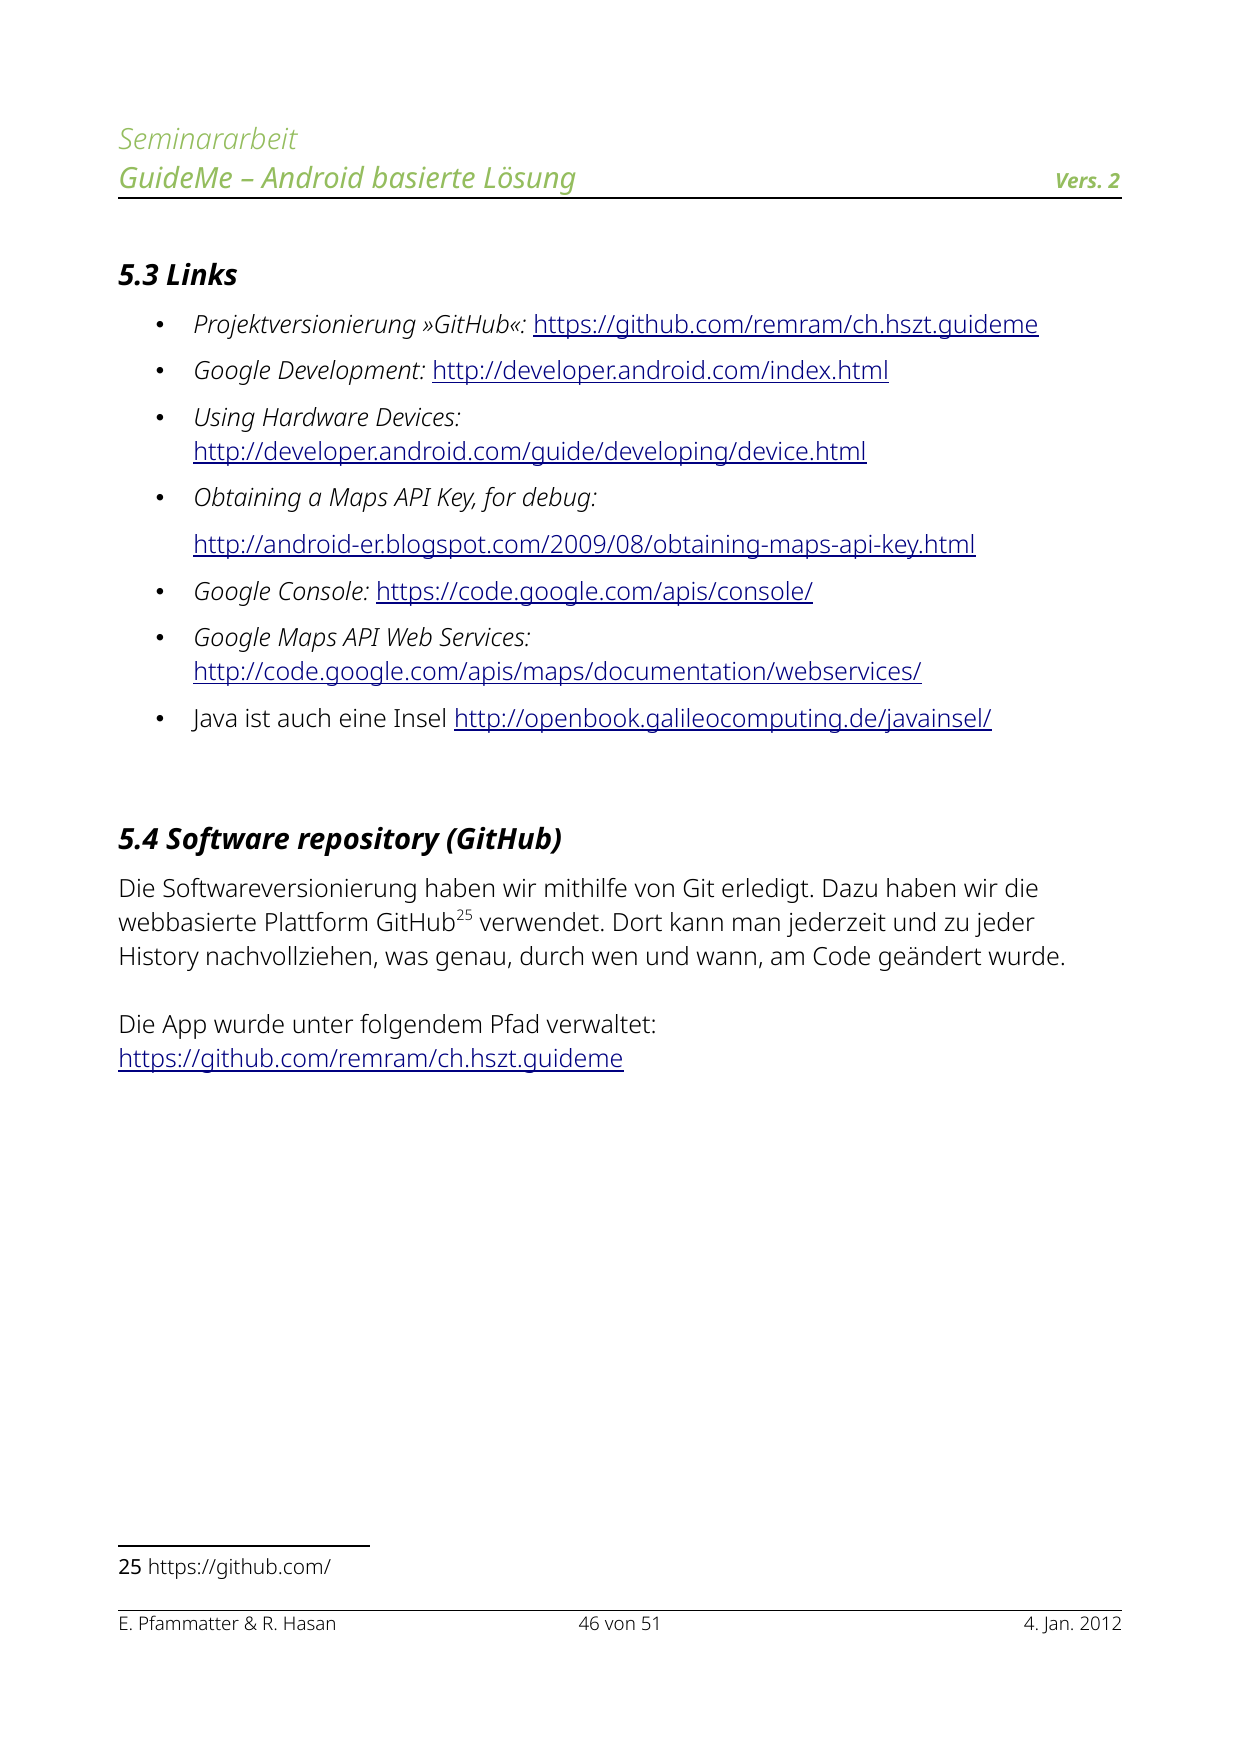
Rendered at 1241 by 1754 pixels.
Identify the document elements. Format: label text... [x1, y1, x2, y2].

list Obtaining a Maps API Key, for debug: [156, 480, 1122, 514]
list http://android-er.blogspot.com/2009/08/obtaining-maps-api-key.html [156, 527, 1122, 561]
list Java ist auch eine Insel http://openbook.galileocomputing.de/javainsel/ [156, 700, 1122, 734]
list Google Console: https://code.google.com/apis/console/ [156, 573, 1122, 607]
text https://github.com/ [118, 1552, 1122, 1581]
list Google Development: http://developer.android.com/index.html [156, 353, 1122, 387]
subtitle 5.4 Software repository (GitHub) [118, 818, 1122, 858]
subtitle 5.3 Links [118, 254, 1122, 294]
list Google Maps API Web Services: http://code.google.com/apis/maps/documentation/webservices/ [156, 620, 1122, 688]
text Die Softwareversionierung haben wir mithilfe von Git erledigt. Dazu haben wir die webbasierte Plattform GitHub verwendet. Dort kann man jederzeit und zu jeder History nachvollziehen, was genau, durch wen und wann, am Code geändert wurde. [118, 871, 1122, 973]
list Using Hardware Devices: http://developer.android.com/guide/developing/device.html [156, 399, 1122, 467]
text Die App wurde unter folgendem Pfad verwaltet: https://github.com/remram/ch.hszt.guideme [118, 1007, 1122, 1075]
list Projektversionierung »GitHub«: https://github.com/remram/ch.hszt.guideme [156, 306, 1122, 340]
